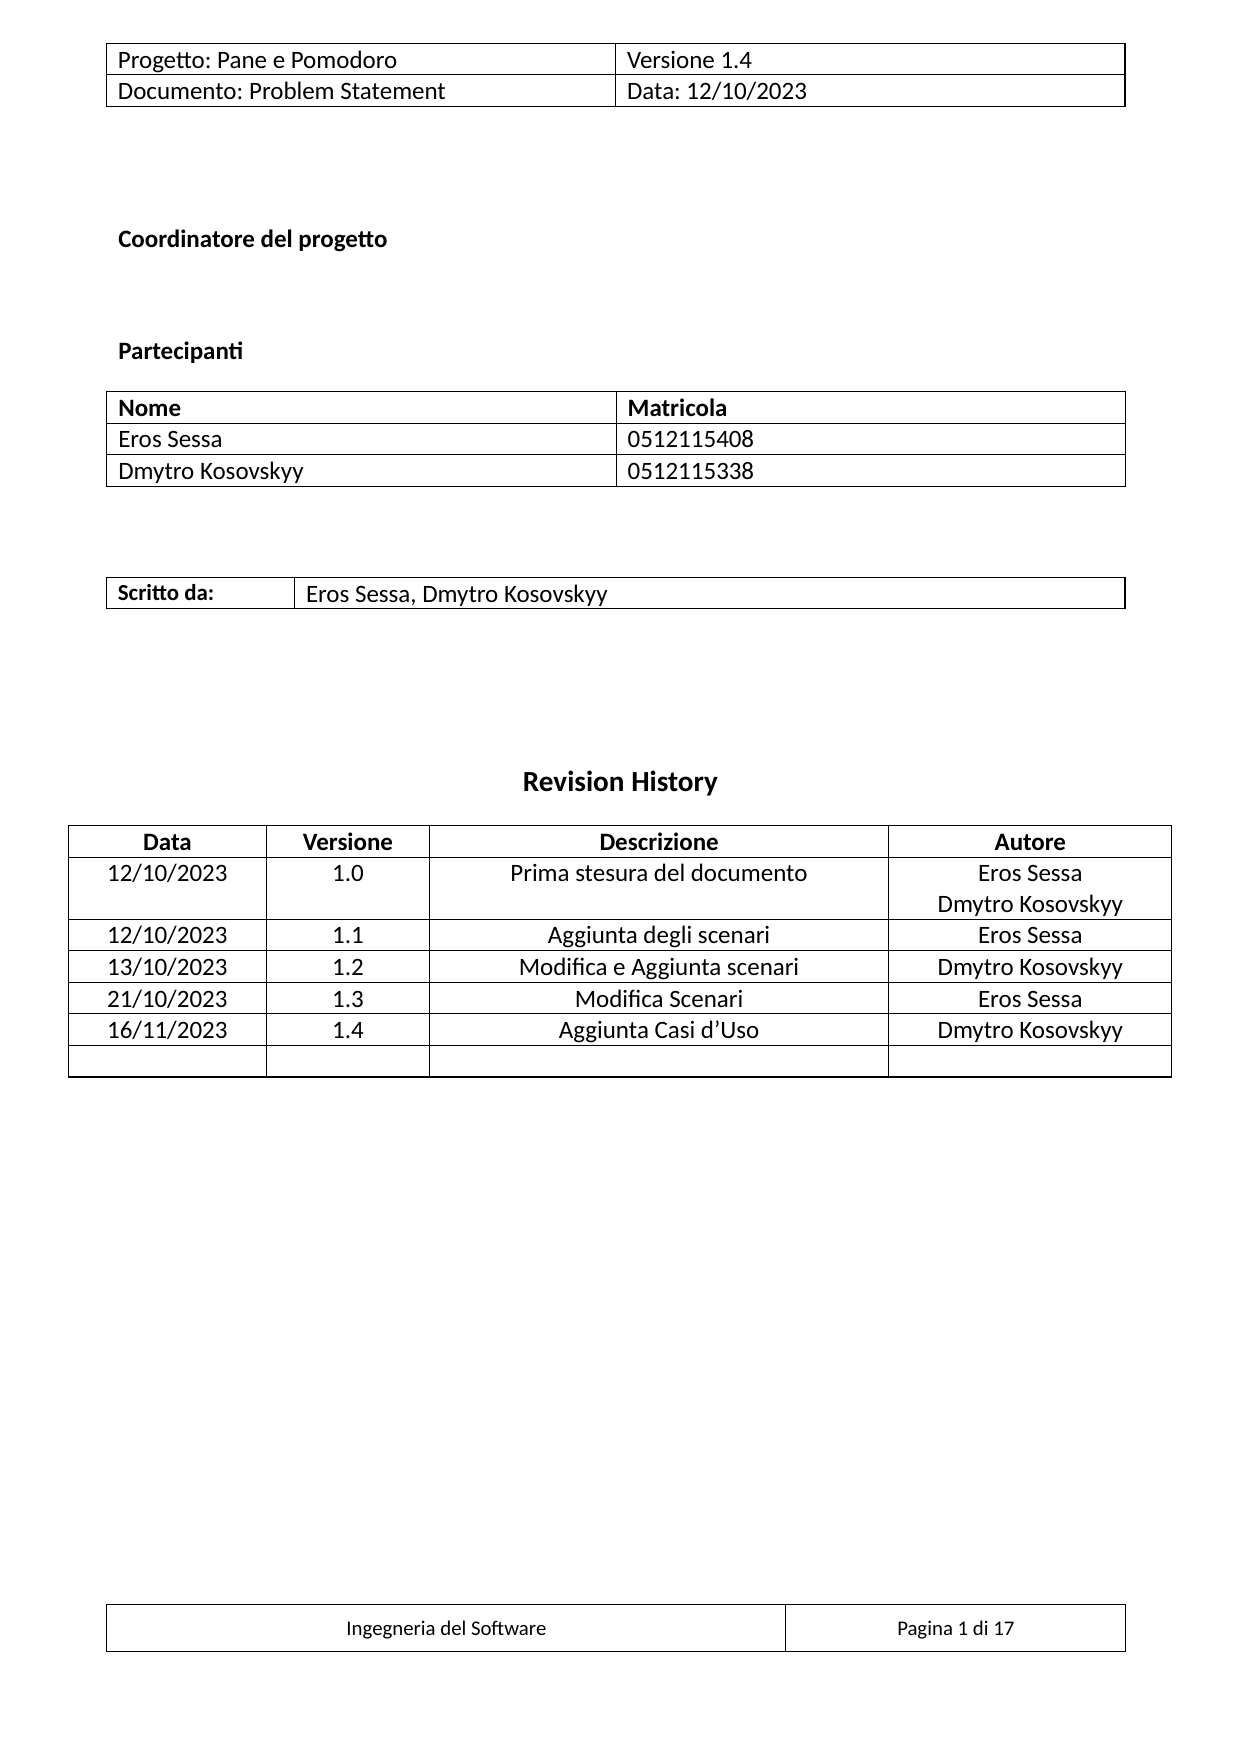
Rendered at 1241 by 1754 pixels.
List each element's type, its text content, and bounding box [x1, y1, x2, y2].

table_cell Eros Sessa [889, 983, 1171, 1013]
table_cell Modifica e Aggiunta scenari [430, 951, 888, 982]
table_cell Eros Sessa [889, 920, 1171, 950]
table_cell Dmytro Kosovskyy [889, 1014, 1171, 1045]
table_cell Eros Sessa Dmytro Kosovskyy [889, 858, 1171, 919]
table_cell 0512115338 [617, 455, 1125, 486]
table_cell [889, 1046, 1171, 1076]
table_cell Prima stesura del documento [430, 858, 888, 919]
table_cell [430, 1046, 888, 1076]
table_cell 21/10/2023 [69, 983, 266, 1013]
table_cell Modifica Scenari [430, 983, 888, 1013]
table_header Data [69, 826, 266, 857]
table_cell 1.3 [267, 983, 429, 1013]
table_cell 12/10/2023 [69, 858, 266, 919]
table_cell Dmytro Kosovskyy [107, 455, 616, 486]
table_header Versione [267, 826, 429, 857]
table_header Scritto da: [107, 578, 294, 608]
table_header Autore [889, 826, 1171, 857]
text Coordinatore del progetto [118, 223, 1122, 254]
table_cell Dmytro Kosovskyy [889, 951, 1171, 982]
table_cell Aggiunta degli scenari [430, 920, 888, 950]
table_header Descrizione [430, 826, 888, 857]
table_cell [69, 1046, 266, 1076]
table_cell 13/10/2023 [69, 951, 266, 982]
table_cell 1.4 [267, 1014, 429, 1045]
table_cell Aggiunta Casi d’Uso [430, 1014, 888, 1045]
table_cell [267, 1046, 429, 1076]
table_cell Eros Sessa [107, 424, 616, 454]
text Partecipanti [118, 335, 1122, 366]
table_cell 12/10/2023 [69, 920, 266, 950]
table_cell 1.2 [267, 951, 429, 982]
table_cell 16/11/2023 [69, 1014, 266, 1045]
table_cell 0512115408 [617, 424, 1125, 454]
table_cell 1.0 [267, 858, 429, 919]
table_header Eros Sessa, Dmytro Kosovskyy [295, 578, 1124, 608]
table_header Nome [107, 392, 616, 423]
text Revision History [118, 763, 1122, 799]
table_header Matricola [617, 392, 1125, 423]
table_cell 1.1 [267, 920, 429, 950]
